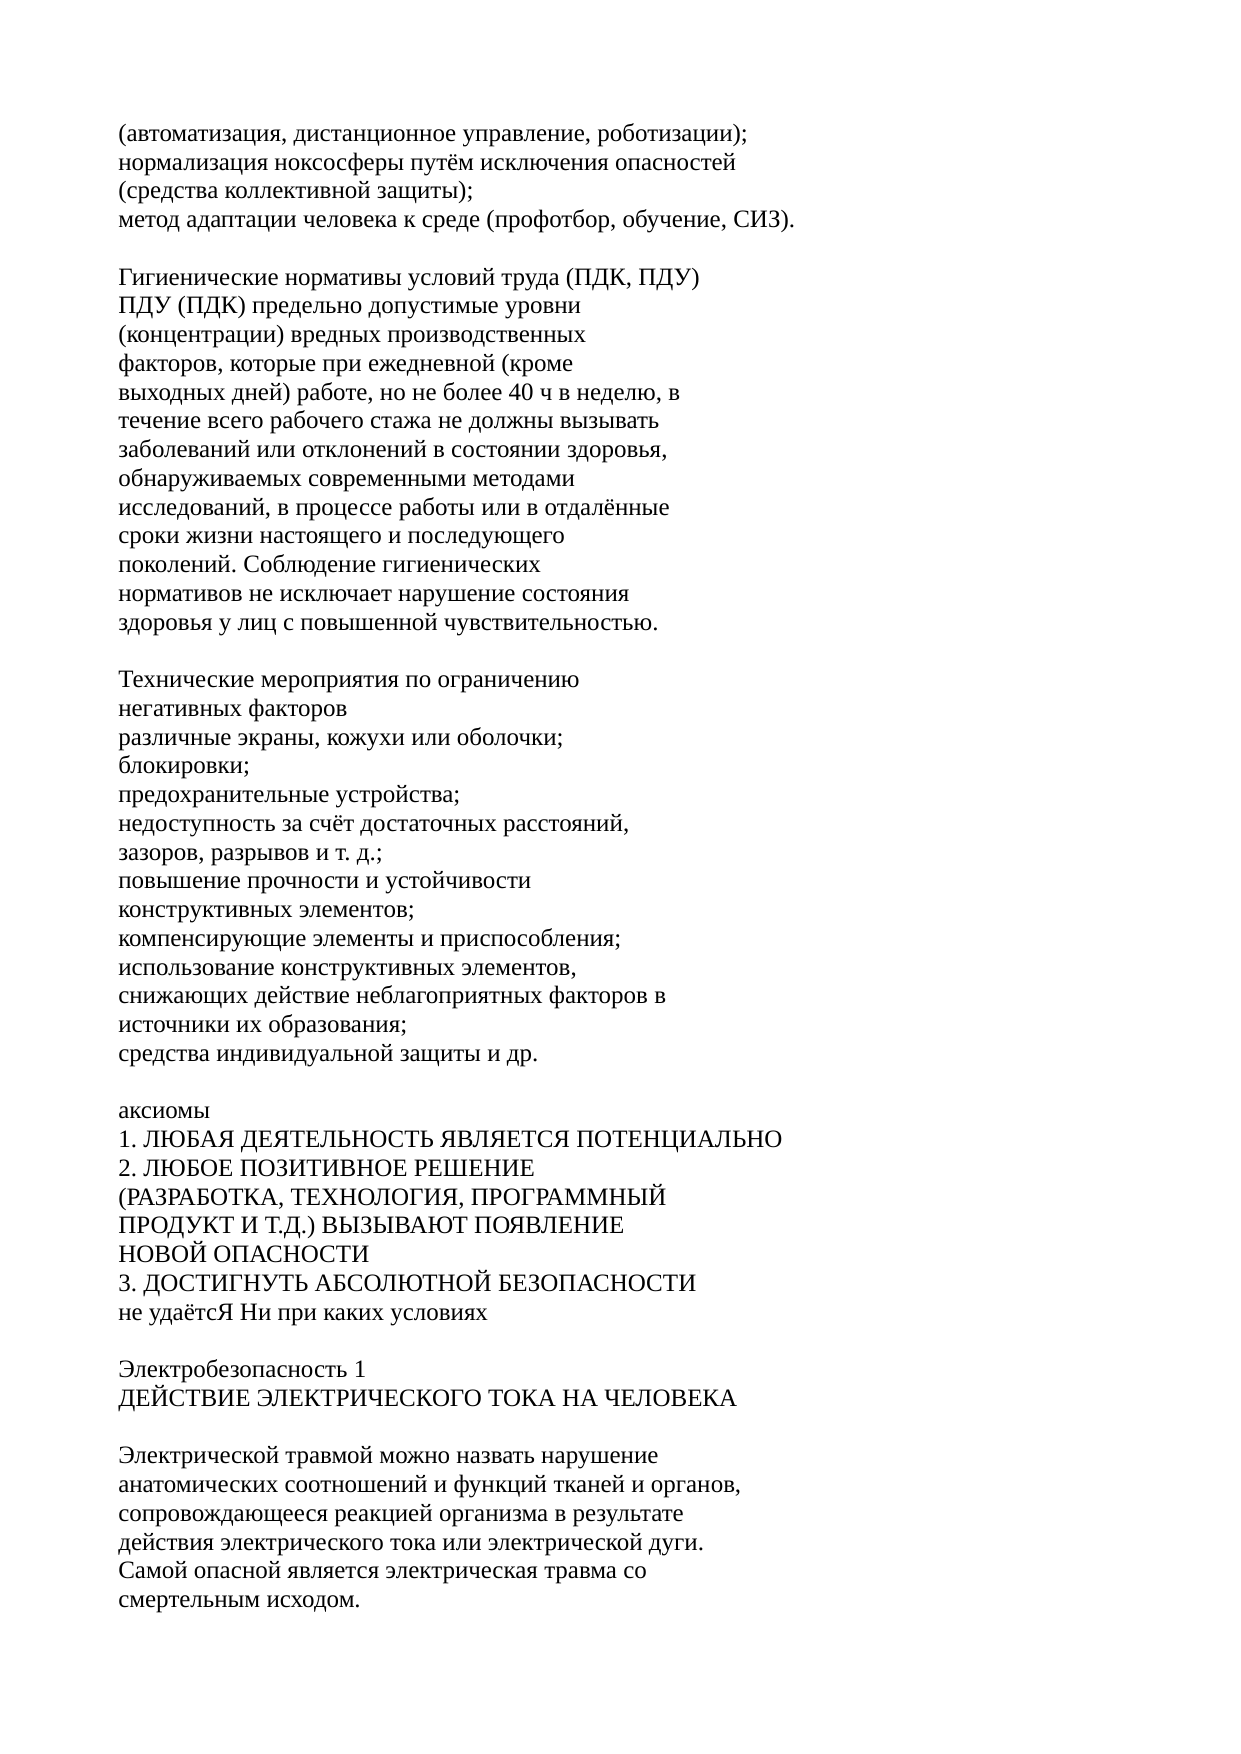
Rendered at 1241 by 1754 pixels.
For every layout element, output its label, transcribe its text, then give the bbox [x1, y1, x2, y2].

text повышение прочности и устойчивости [118, 866, 1122, 894]
text поколений. Соблюдение гигиенических [118, 549, 1122, 578]
text Электрической травмой можно назвать нарушение [118, 1441, 1122, 1469]
text (средства коллективной защиты); [118, 176, 1122, 204]
text здоровья у лиц с повышенной чувствительностью. [118, 607, 1122, 636]
text заболеваний или отклонений в состоянии здоровья, [118, 434, 1122, 463]
text метод адаптации человека к среде (профотбор, обучение, СИЗ). [118, 204, 1122, 233]
text Гигиенические нормативы условий труда (ПДК, ПДУ) [118, 262, 1122, 291]
text различные экраны, кожухи или оболочки; [118, 722, 1122, 751]
text конструктивных элементов; [118, 894, 1122, 923]
text компенсирующие элементы и приспособления; [118, 923, 1122, 952]
text негативных факторов [118, 693, 1122, 722]
text выходных дней) работе, но не более 40 ч в неделю, в [118, 377, 1122, 406]
text факторов, которые при ежедневной (кроме [118, 348, 1122, 377]
text (РАЗРАБОТКА, ТЕХНОЛОГИЯ, ПРОГРАММНЫЙ [118, 1182, 1122, 1211]
text блокировки; [118, 751, 1122, 779]
text недоступность за счёт достаточных расстояний, [118, 808, 1122, 837]
text ДЕЙСТВИЕ ЭЛЕКТРИЧЕСКОГО ТОКА НА ЧЕЛОВЕКА [118, 1383, 1122, 1412]
text сопровождающееся реакцией организма в результате [118, 1498, 1122, 1527]
text сроки жизни настоящего и последующего [118, 521, 1122, 549]
text нормативов не исключает нарушение состояния [118, 578, 1122, 607]
text Самой опасной является электрическая травма со [118, 1556, 1122, 1584]
text (концентрации) вредных производственных [118, 319, 1122, 348]
text течение всего рабочего стажа не должны вызывать [118, 406, 1122, 434]
text 3. ДОСТИГНУТЬ АБСОЛЮТНОЙ БЕЗОПАСНОСТИ [118, 1268, 1122, 1297]
text Электробезопасность 1 [118, 1354, 1122, 1383]
text средства индивидуальной защиты и др. [118, 1038, 1122, 1067]
text ПДУ (ПДК) предельно допустимые уровни [118, 291, 1122, 319]
text зазоров, разрывов и т. д.; [118, 837, 1122, 866]
text (автоматизация, дистанционное управление, роботизации); [118, 118, 1122, 147]
text НОВОЙ ОПАСНОСТИ [118, 1239, 1122, 1268]
text Технические мероприятия по ограничению [118, 664, 1122, 693]
text анатомических соотношений и функций тканей и органов, [118, 1469, 1122, 1498]
text 1. ЛЮБАЯ ДЕЯТЕЛЬНОСТЬ ЯВЛЯЕТСЯ ПОТЕНЦИАЛЬНО [118, 1124, 1122, 1153]
text исследований, в процессе работы или в отдалённые [118, 492, 1122, 521]
text 2. ЛЮБОЕ ПОЗИТИВНОЕ РЕШЕНИЕ [118, 1153, 1122, 1182]
text не удаётсЯ Ни при каких условиях [118, 1297, 1122, 1326]
text использование конструктивных элементов, [118, 952, 1122, 981]
text снижающих действие неблагоприятных факторов в [118, 981, 1122, 1009]
text обнаруживаемых современными методами [118, 463, 1122, 492]
text действия электрического тока или электрической дуги. [118, 1527, 1122, 1556]
text предохранительные устройства; [118, 779, 1122, 808]
text источники их образования; [118, 1009, 1122, 1038]
text ПРОДУКТ И Т.Д.) ВЫЗЫВАЮТ ПОЯВЛЕНИЕ [118, 1211, 1122, 1239]
text смертельным исходом. [118, 1584, 1122, 1613]
text нормализация ноксосферы путём исключения опасностей [118, 147, 1122, 176]
text аксиомы [118, 1096, 1122, 1124]
